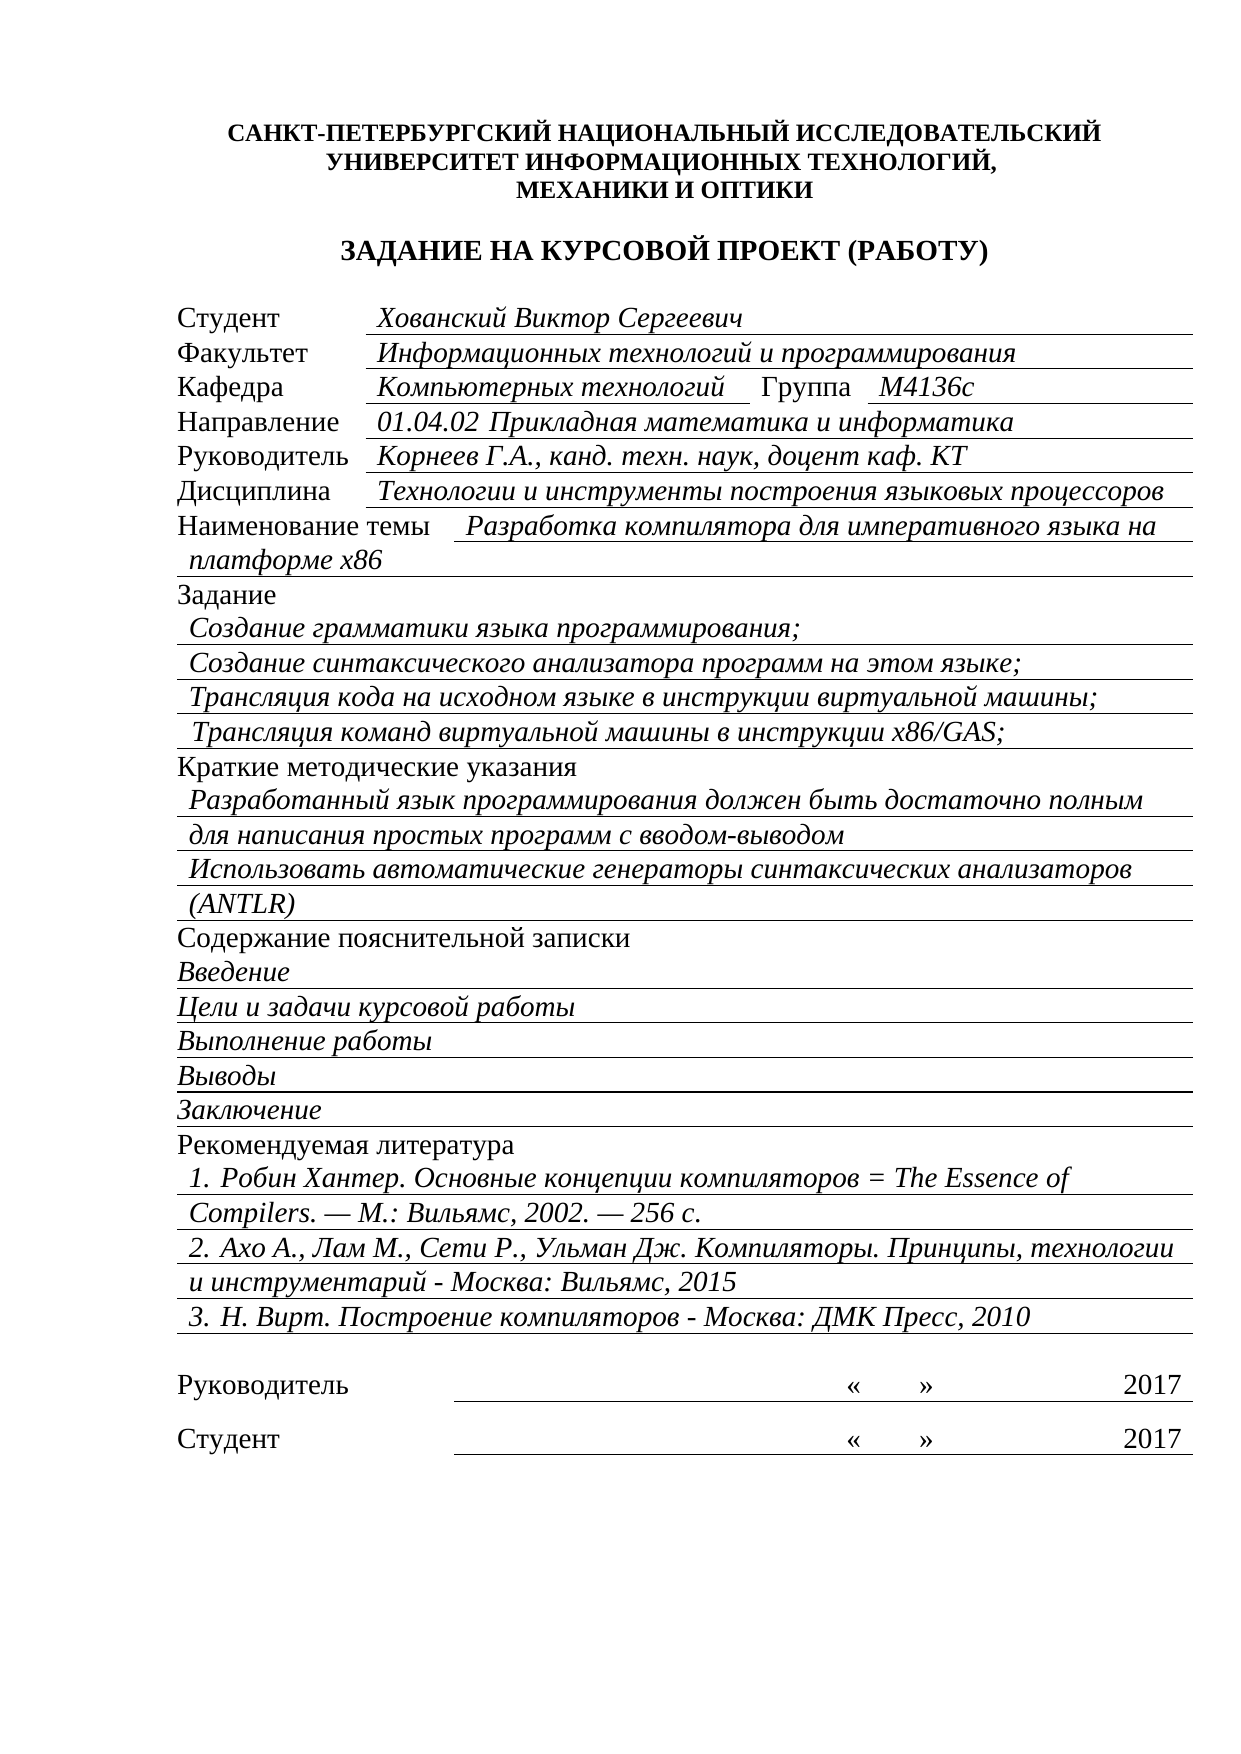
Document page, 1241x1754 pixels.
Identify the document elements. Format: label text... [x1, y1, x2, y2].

table_cell [366, 577, 1192, 610]
table_cell Направление [177, 403, 366, 437]
table_cell Выполнение работы [177, 1023, 1192, 1057]
table_cell Создание синтаксического анализатора программ на этом языке; [177, 645, 1192, 678]
table_cell (ANTLR) [177, 886, 1192, 919]
table_cell Корнеев Г.А., канд. техн. наук, доцент каф. КТ [366, 439, 1192, 472]
table_cell Разработанный язык программирования должен быть достаточно полным [177, 782, 1192, 816]
table_cell [177, 1401, 1192, 1421]
table_cell и инструментарий - Москва: Вильямс, 2015 [177, 1264, 1192, 1298]
table_cell Compilers. — М.: Вильямс, 2002. — 256 с. [177, 1195, 1192, 1229]
table_cell [645, 921, 1192, 954]
table_cell [921, 1127, 1192, 1161]
table_cell Трансляция команд виртуальной машины в инструкции x86/GAS; [177, 714, 1192, 748]
table_cell Заключение [177, 1093, 1192, 1126]
table_cell « » 2017 [454, 1334, 1192, 1401]
table_cell 1. Робин Хантер. Основные концепции компиляторов = The Essence of [177, 1161, 1192, 1194]
table_cell M4136с [868, 369, 1192, 403]
table_cell Технологии и инструменты построения языковых процессоров [366, 473, 1192, 507]
table_cell Факультет [177, 334, 366, 368]
table_cell платформе x86 [177, 541, 1192, 576]
table_cell [177, 1454, 1192, 1489]
table_cell Наименование темы [177, 507, 454, 541]
table_cell [602, 749, 1192, 782]
table_cell Использовать автоматические генераторы синтаксических анализаторов [177, 851, 1192, 885]
table_cell Цели и задачи курсовой работы [177, 989, 1192, 1022]
table_cell Выводы [177, 1058, 1192, 1091]
table_cell Краткие методические указания [177, 749, 602, 782]
text САНКТ-ПЕТЕРБУРГСКИЙ НАЦИОНАЛЬНЫЙ ИССЛЕДОВАТЕЛЬСКИЙ УНИВЕРСИТЕТ ИНФОРМАЦИОННЫХ ТЕХНОЛОГИЙ, МЕХАНИКИ И ОПТИКИ [177, 118, 1152, 204]
table_header Хованский Виктор Сергеевич [366, 300, 1192, 334]
table_cell Группа [750, 369, 868, 403]
table_cell Руководитель [177, 438, 366, 472]
table_cell Информационных технологий и программирования [366, 335, 1192, 368]
table_cell Разработка компилятора для императивного языка на [454, 508, 1192, 541]
table_cell Студент [177, 1421, 454, 1454]
table_cell 3. Н. Вирт. Построение компиляторов - Москва: ДМК Пресс, 2010 [177, 1299, 1192, 1332]
table_cell Создание грамматики языка программирования; [177, 610, 1192, 644]
table_cell Введение [177, 954, 1192, 988]
table_cell Трансляция кода на исходном языке в инструкции виртуальной машины; [177, 680, 1192, 713]
table_header Студент [177, 300, 366, 334]
table_cell Кафедра [177, 368, 366, 403]
table_cell Компьютерных технологий [366, 369, 749, 403]
table_cell 01.04.02 Прикладная математика и информатика [366, 403, 1192, 437]
table_cell Дисциплина [177, 472, 366, 507]
table_cell для написания простых программ с вводом-выводом [177, 817, 1192, 850]
table_cell Задание [177, 577, 366, 610]
table_cell « » 2017 [454, 1421, 1192, 1454]
table_cell 2. Ахо А., Лам М., Сети Р., Ульман Дж. Компиляторы. Принципы, технологии [177, 1230, 1192, 1263]
table_cell Руководитель [177, 1334, 454, 1401]
table_cell Содержание пояснительной записки [177, 921, 645, 954]
table_cell Рекомендуемая литература [177, 1127, 921, 1161]
text Задание на КУРСОВОЙ ПРОЕКТ (РАБОТУ) [177, 233, 1152, 267]
